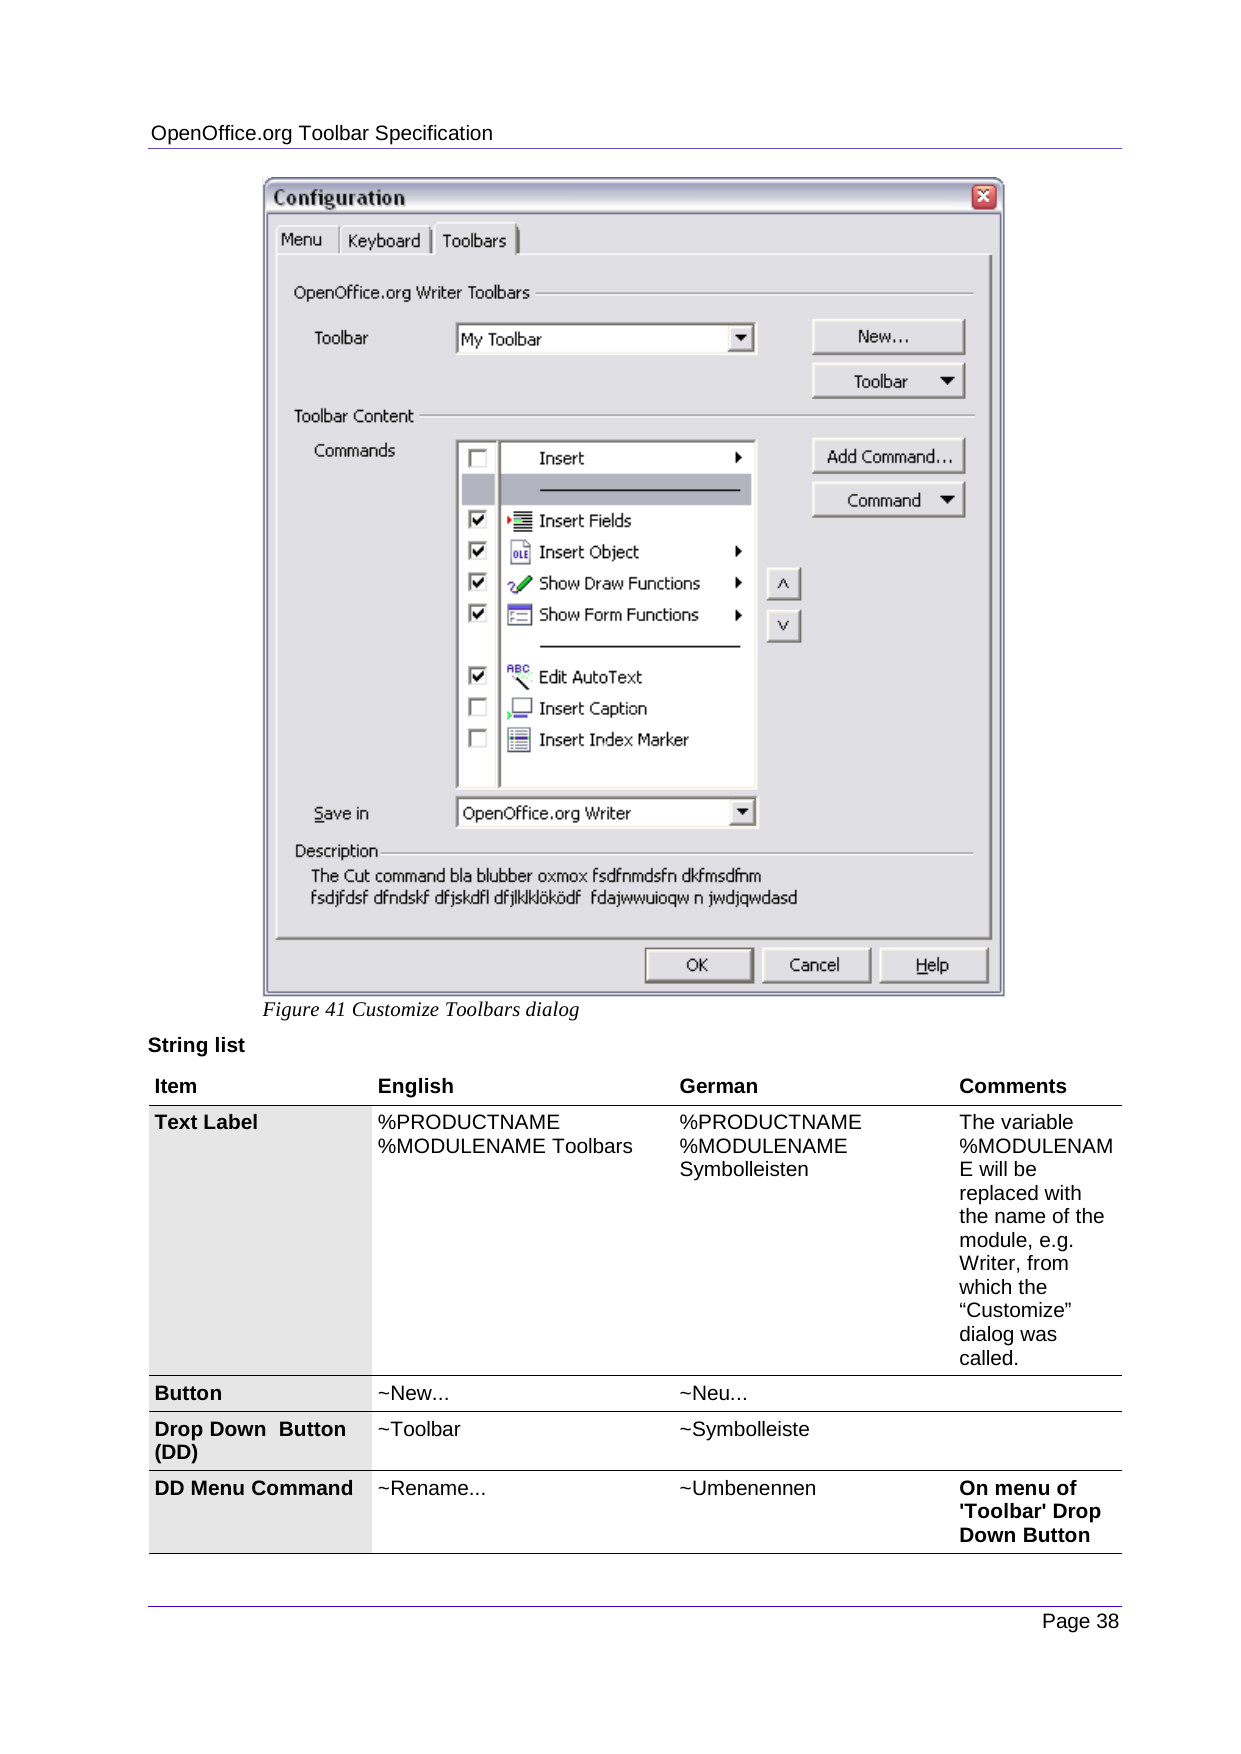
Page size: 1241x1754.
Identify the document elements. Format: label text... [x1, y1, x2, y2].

table_cell [953, 1376, 1122, 1411]
table_cell ~Rename... [372, 1471, 673, 1553]
table_cell DD Menu Command [149, 1471, 372, 1553]
table_cell ~Toolbar [372, 1412, 673, 1470]
table_header Comments [953, 1069, 1122, 1104]
table_cell %PRODUCTNAME %MODULENAME Symbolleisten [673, 1106, 953, 1375]
table_cell %PRODUCTNAME %MODULENAME Toolbars [372, 1106, 673, 1375]
table_cell The variable %MODULENAME will be replaced with the name of the module, e.g. Writer, from which the “Customize” dialog was called. [953, 1106, 1122, 1375]
table_cell ~Umbenennen [673, 1471, 953, 1553]
table_cell ~Neu... [673, 1376, 953, 1411]
table_cell On menu of 'Toolbar' Drop Down Button [953, 1471, 1122, 1553]
text String list [148, 1033, 1122, 1057]
table_header English [372, 1069, 673, 1104]
table_header German [673, 1069, 953, 1104]
table_header Item [149, 1069, 372, 1104]
table_cell Button [149, 1376, 372, 1411]
table_cell [953, 1412, 1122, 1470]
table_cell Drop Down Button (DD) [149, 1412, 372, 1470]
table_cell ~Symbolleiste [673, 1412, 953, 1470]
text Figure 41 Customize Toolbars dialog [262, 998, 1007, 1021]
table_cell ~New... [372, 1376, 673, 1411]
table_cell Text Label [149, 1106, 372, 1375]
